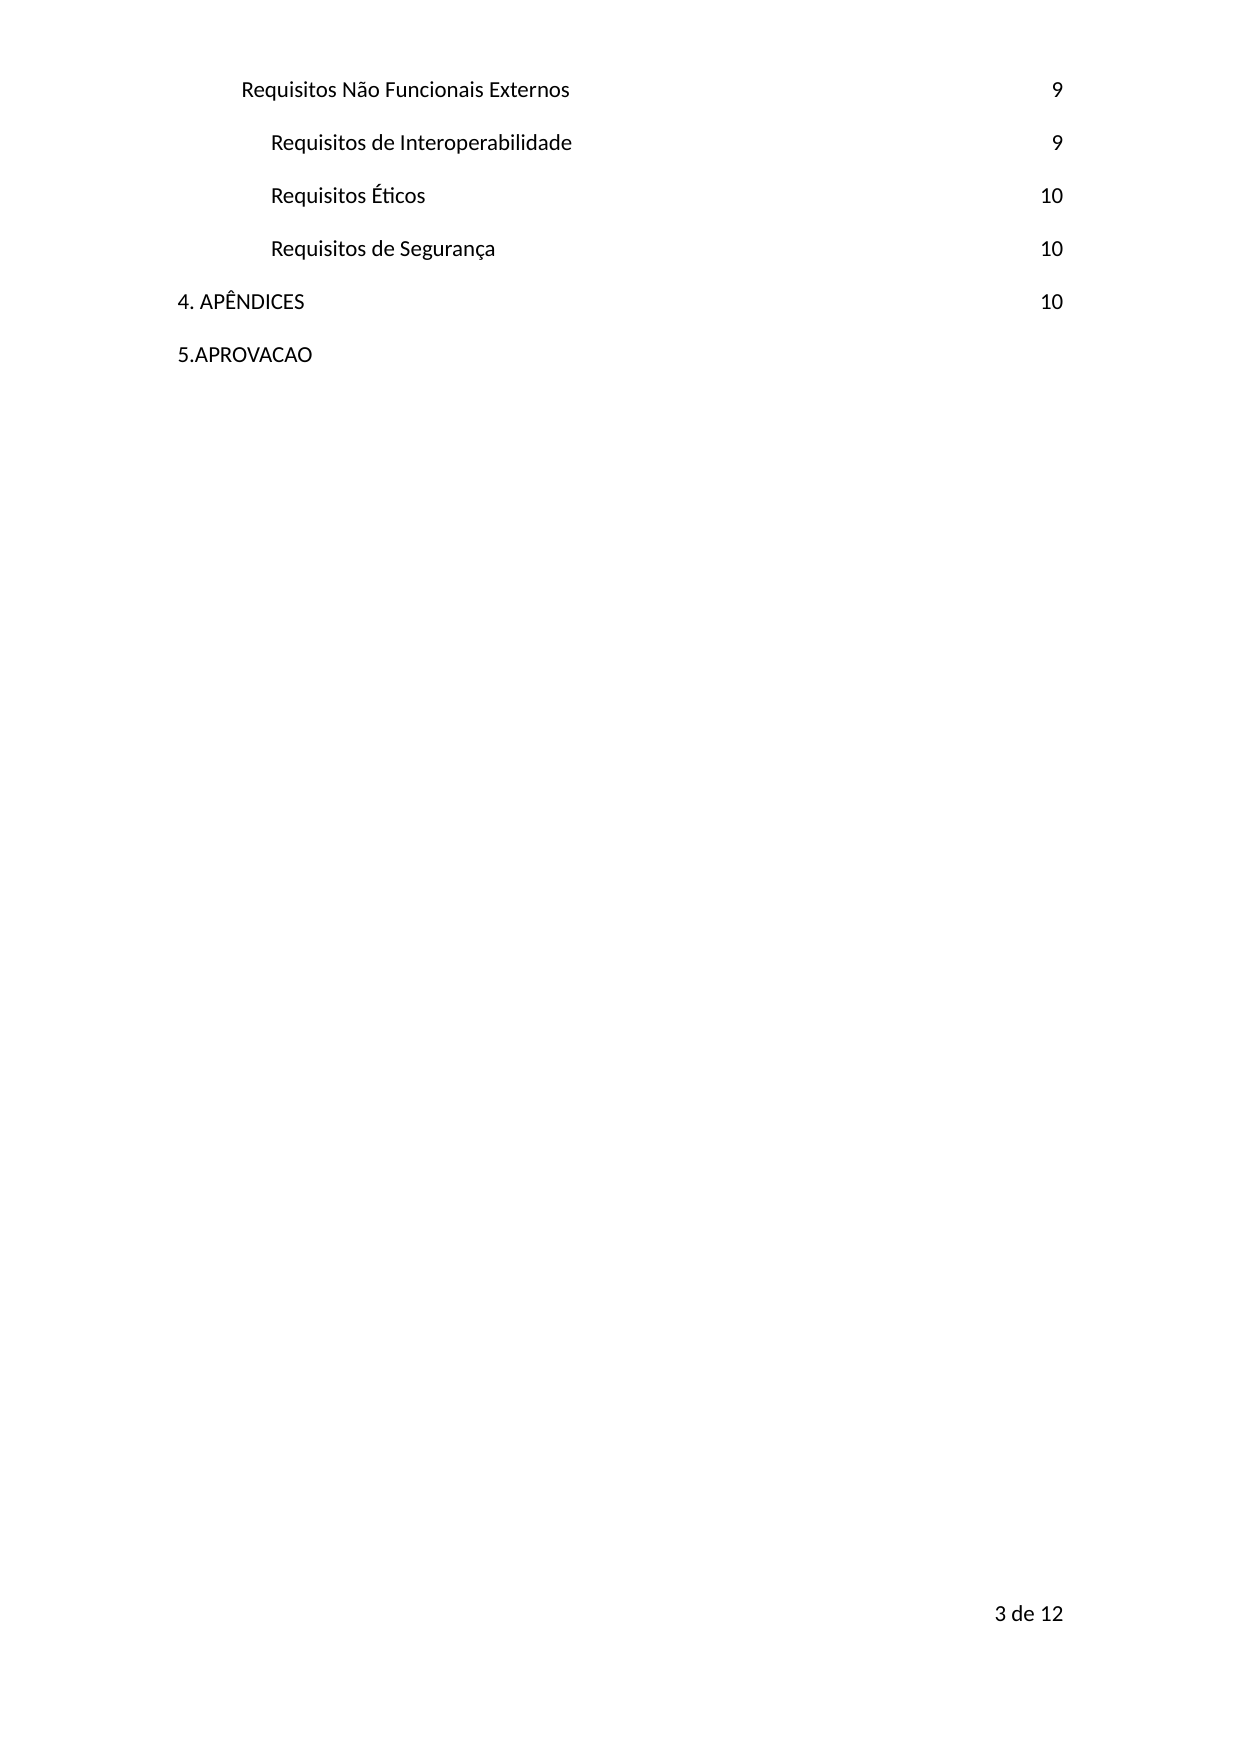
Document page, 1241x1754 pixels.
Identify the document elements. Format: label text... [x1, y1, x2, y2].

text 5.APROVACAO [177, 340, 1063, 368]
text Requisitos Não Funcionais Externos 9 [236, 75, 1063, 103]
text Requisitos Éticos 10 [266, 181, 1063, 209]
text 4. APÊNDICES 10 [177, 287, 1063, 315]
text Requisitos de Segurança 10 [266, 234, 1063, 262]
text Requisitos de Interoperabilidade 9 [266, 128, 1063, 156]
